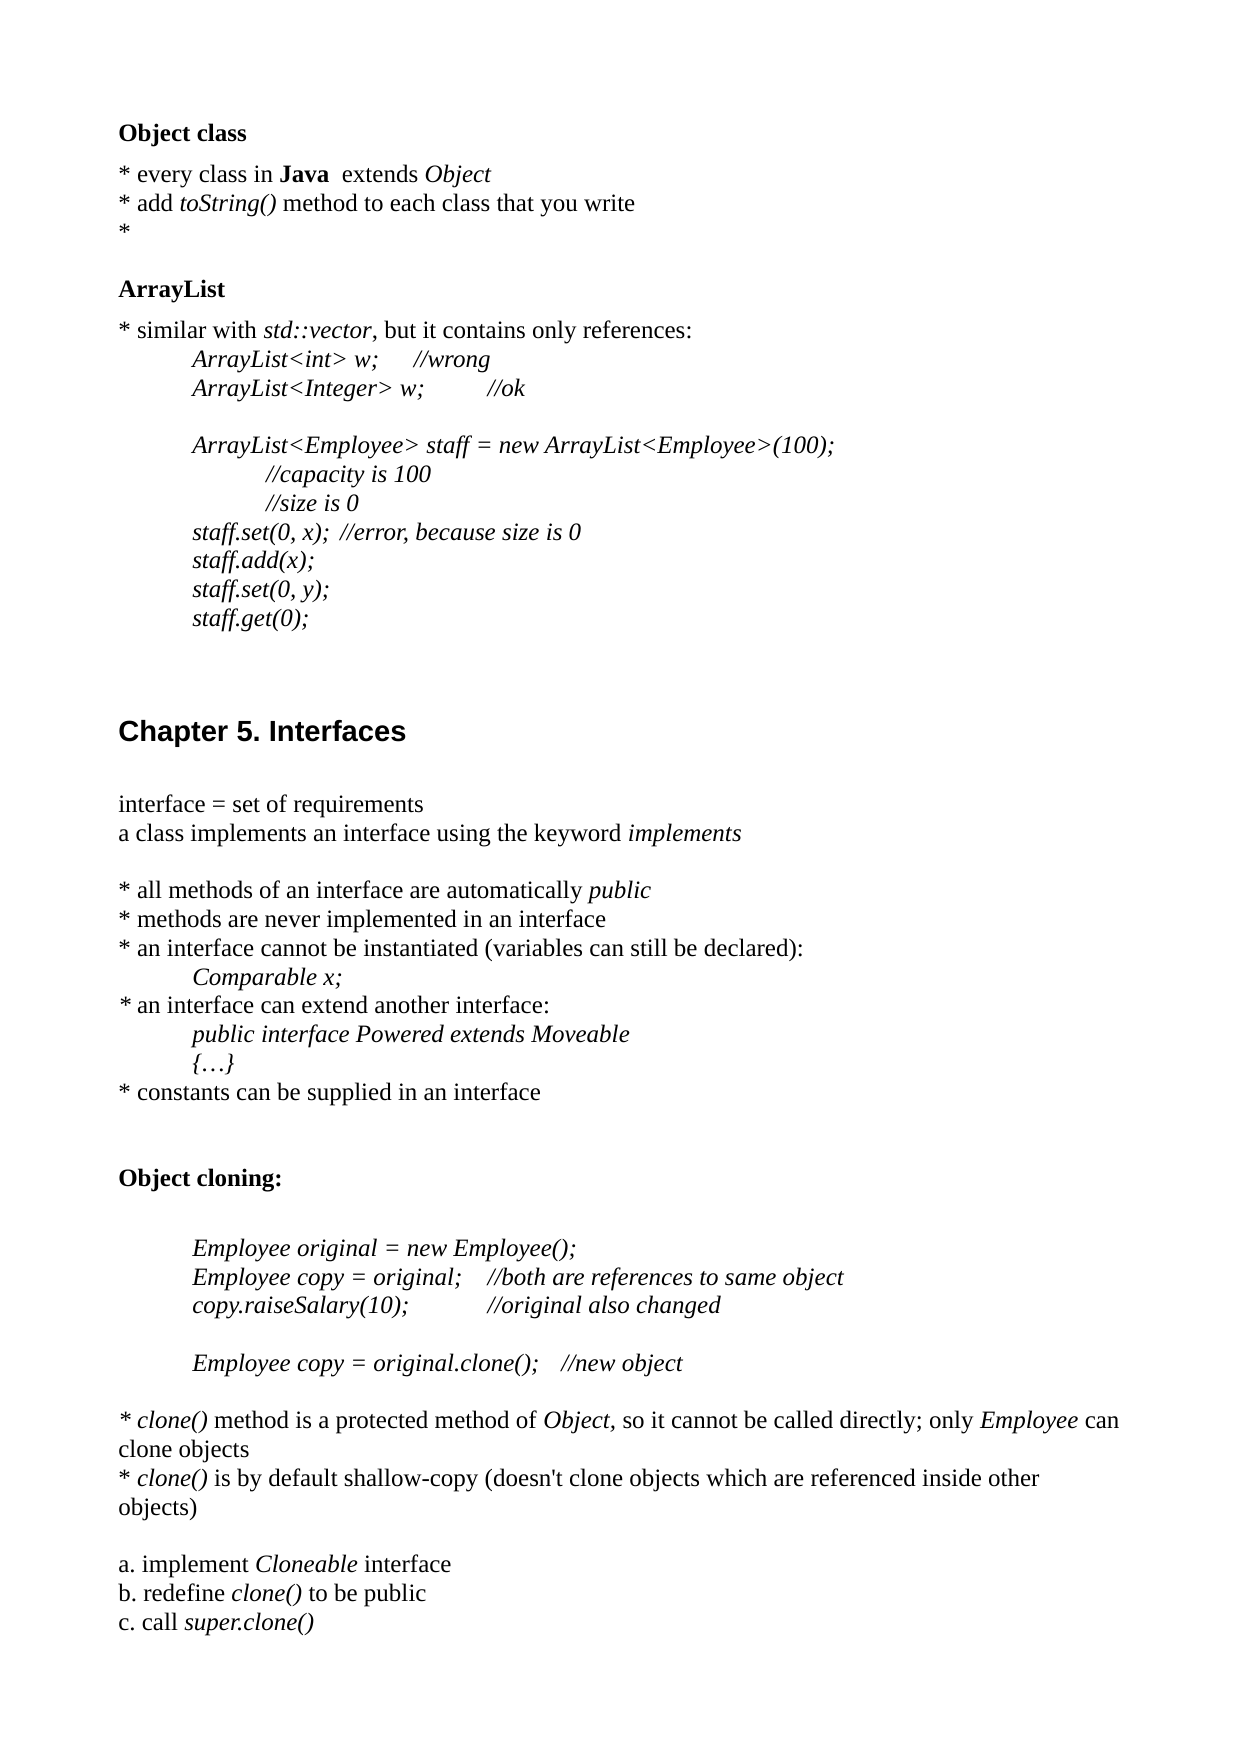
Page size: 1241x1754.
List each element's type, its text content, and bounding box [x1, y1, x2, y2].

text * all methods of an interface are automatically public [118, 875, 1122, 904]
text copy.raiseSalary(10); //original also changed [118, 1290, 1122, 1319]
text b. redefine clone() to be public [118, 1578, 1122, 1607]
text * clone() is by default shallow-copy (doesn't clone objects which are referenced inside other objects) [118, 1463, 1122, 1520]
text Employee original = new Employee(); [118, 1233, 1122, 1262]
text * an interface can extend another interface: [118, 990, 1122, 1019]
text //size is 0 [118, 488, 1122, 517]
text Comparable x; [118, 962, 1122, 990]
text public interface Powered extends Moveable [118, 1019, 1122, 1048]
text staff.set(0, x); //error, because size is 0 [118, 517, 1122, 546]
text ArrayList<Integer> w; //ok [118, 373, 1122, 402]
text //capacity is 100 [118, 459, 1122, 488]
text staff.set(0, y); [118, 574, 1122, 603]
text Employee copy = original; //both are references to same object [118, 1262, 1122, 1290]
text Object class [118, 118, 1122, 147]
text interface = set of requirements [118, 789, 1122, 818]
text * every class in Java extends Object [118, 159, 1122, 188]
text {…} [118, 1048, 1122, 1077]
text Object cloning: [118, 1163, 1122, 1192]
text c. call super.clone() [118, 1607, 1122, 1635]
text * clone() method is a protected method of Object, so it cannot be called directly; only Employee can clone objects [118, 1405, 1122, 1463]
text * add toString() method to each class that you write [118, 188, 1122, 217]
text * similar with std::vector, but it contains only references: [118, 316, 1122, 344]
text ArrayList<int> w; //wrong [118, 344, 1122, 373]
text * [118, 217, 1122, 246]
text staff.add(x); [118, 546, 1122, 574]
text staff.get(0); [118, 603, 1122, 632]
subtitle Chapter 5. Interfaces [118, 714, 1122, 748]
text * constants can be supplied in an interface [118, 1077, 1122, 1105]
text a class implements an interface using the keyword implements [118, 818, 1122, 847]
text a. implement Cloneable interface [118, 1549, 1122, 1578]
text ArrayList [118, 274, 1122, 303]
text * an interface cannot be instantiated (variables can still be declared): [118, 933, 1122, 962]
text * methods are never implemented in an interface [118, 904, 1122, 933]
text Employee copy = original.clone(); //new object [118, 1348, 1122, 1377]
text ArrayList<Employee> staff = new ArrayList<Employee>(100); [118, 431, 1122, 459]
